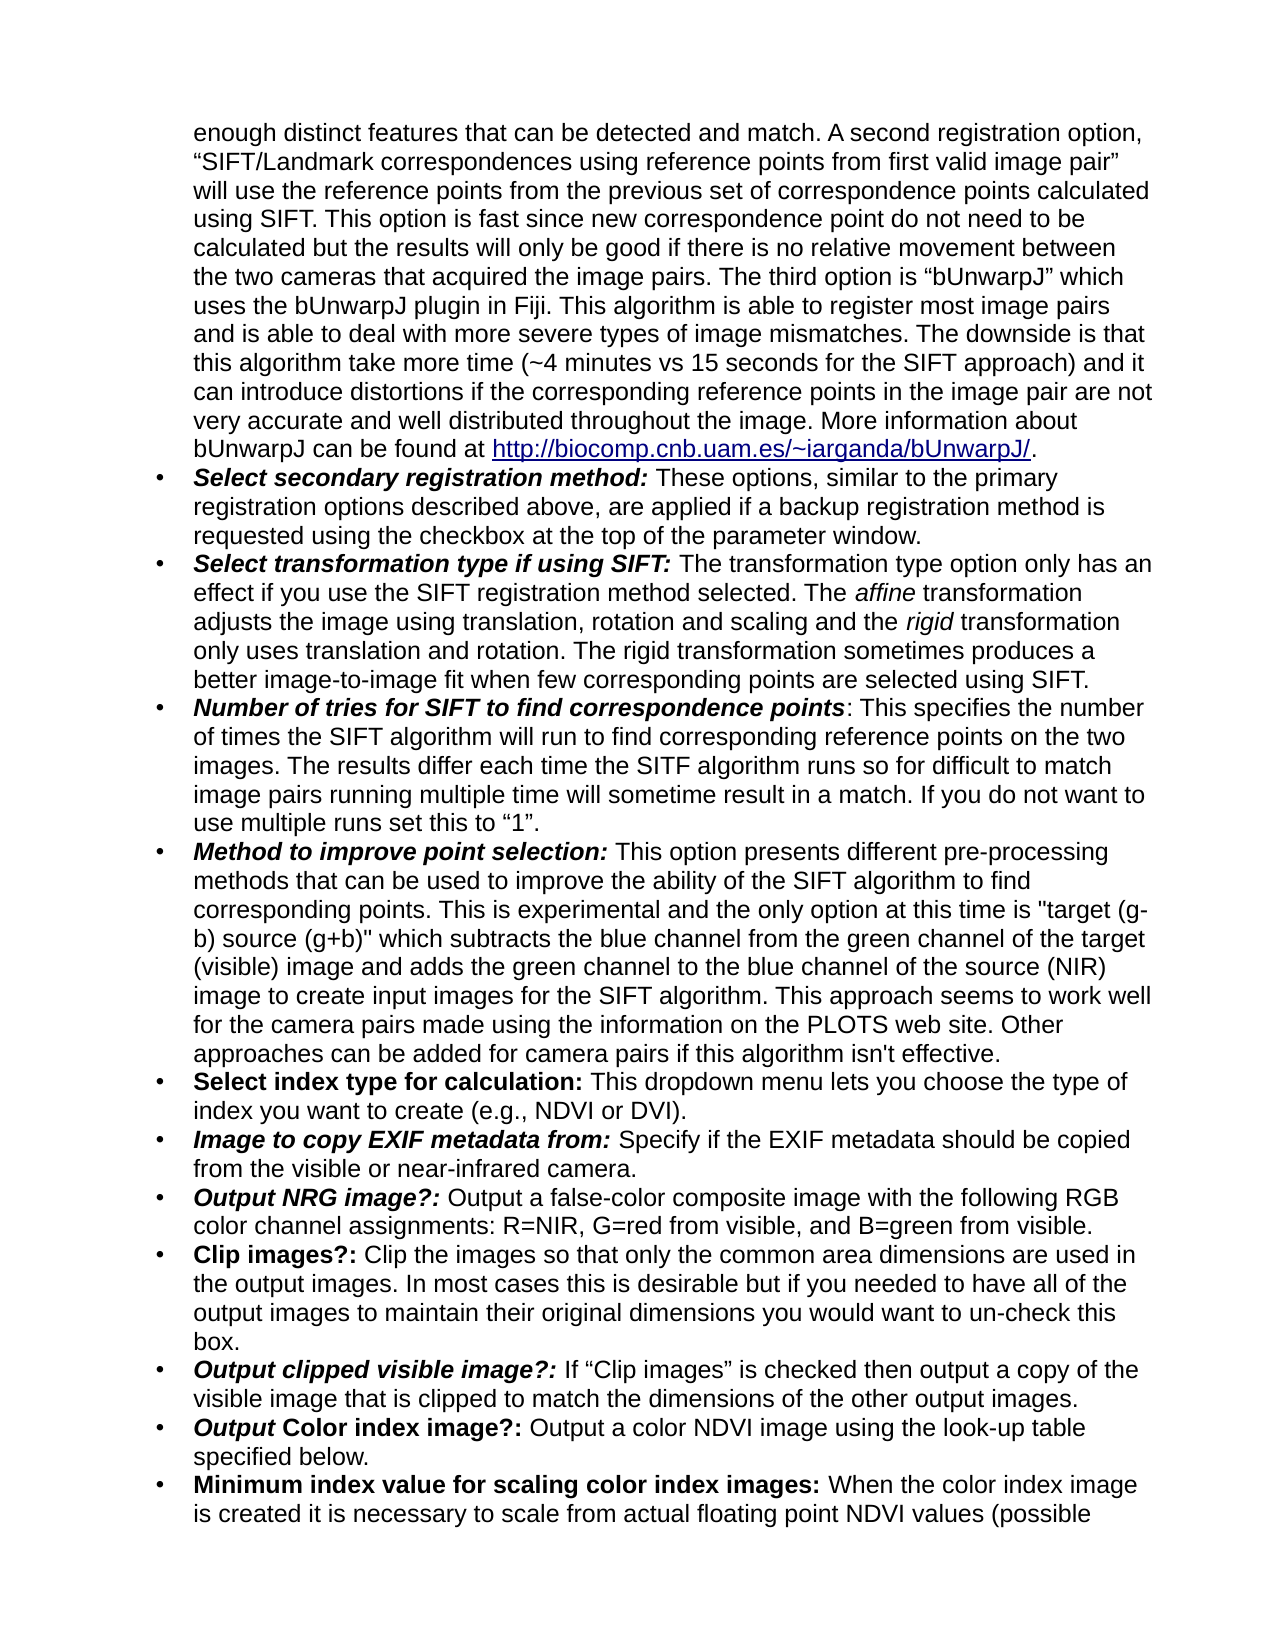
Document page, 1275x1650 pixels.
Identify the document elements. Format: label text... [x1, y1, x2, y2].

list Output NRG image?: Output a false-color composite image with the following RGB color channel assignments: R=NIR, G=red from visible, and B=green from visible. [156, 1182, 1157, 1240]
list Method to improve point selection: This option presents different pre-processing methods that can be used to improve the ability of the SIFT algorithm to find corresponding points. This is experimental and the only option at this time is "target (g-b) source (g+b)" which subtracts the blue channel from the green channel of the target (visible) image and adds the green channel to the blue channel of the source (NIR) image to create input images for the SIFT algorithm. This approach seems to work well for the camera pairs made using the information on the PLOTS web site. Other approaches can be added for camera pairs if this algorithm isn't effective. [156, 837, 1157, 1067]
list Image to copy EXIF metadata from: Specify if the EXIF metadata should be copied from the visible or near-infrared camera. [156, 1125, 1157, 1182]
list Output clipped visible image?: If “Clip images” is checked then output a copy of the visible image that is clipped to match the dimensions of the other output images. [156, 1355, 1157, 1413]
list Select secondary registration method: These options, similar to the primary registration options described above, are applied if a backup registration method is requested using the checkbox at the top of the parameter window. [156, 463, 1157, 549]
list Output Color index image?: Output a color NDVI image using the look-up table specified below. [156, 1413, 1157, 1470]
list Select transformation type if using SIFT: The transformation type option only has an effect if you use the SIFT registration method selected. The affine transformation adjusts the image using translation, rotation and scaling and the rigid transformation only uses translation and rotation. The rigid transformation sometimes produces a better image-to-image fit when few corresponding points are selected using SIFT. [156, 549, 1157, 693]
list Minimum index value for scaling color index images: When the color index image is created it is necessary to scale from actual floating point NDVI values (possible [156, 1470, 1157, 1528]
list Select index type for calculation: This dropdown menu lets you choose the type of index you want to create (e.g., NDVI or DVI). [156, 1067, 1157, 1125]
list enough distinct features that can be detected and match. A second registration option, “SIFT/Landmark correspondences using reference points from first valid image pair” will use the reference points from the previous set of correspondence points calculated using SIFT. This option is fast since new correspondence point do not need to be calculated but the results will only be good if there is no relative movement between the two cameras that acquired the image pairs. The third option is “bUnwarpJ” which uses the bUnwarpJ plugin in Fiji. This algorithm is able to register most image pairs and is able to deal with more severe types of image mismatches. The downside is that this algorithm take more time (~4 minutes vs 15 seconds for the SIFT approach) and it can introduce distortions if the corresponding reference points in the image pair are not very accurate and well distributed throughout the image. More information about bUnwarpJ can be found at http://biocomp.cnb.uam.es/~iarganda/bUnwarpJ/. [156, 118, 1157, 463]
list Number of tries for SIFT to find correspondence points: This specifies the number of times the SIFT algorithm will run to find corresponding reference points on the two images. The results differ each time the SITF algorithm runs so for difficult to match image pairs running multiple time will sometime result in a match. If you do not want to use multiple runs set this to “1”. [156, 693, 1157, 837]
list Clip images?: Clip the images so that only the common area dimensions are used in the output images. In most cases this is desirable but if you needed to have all of the output images to maintain their original dimensions you would want to un-check this box. [156, 1240, 1157, 1355]
